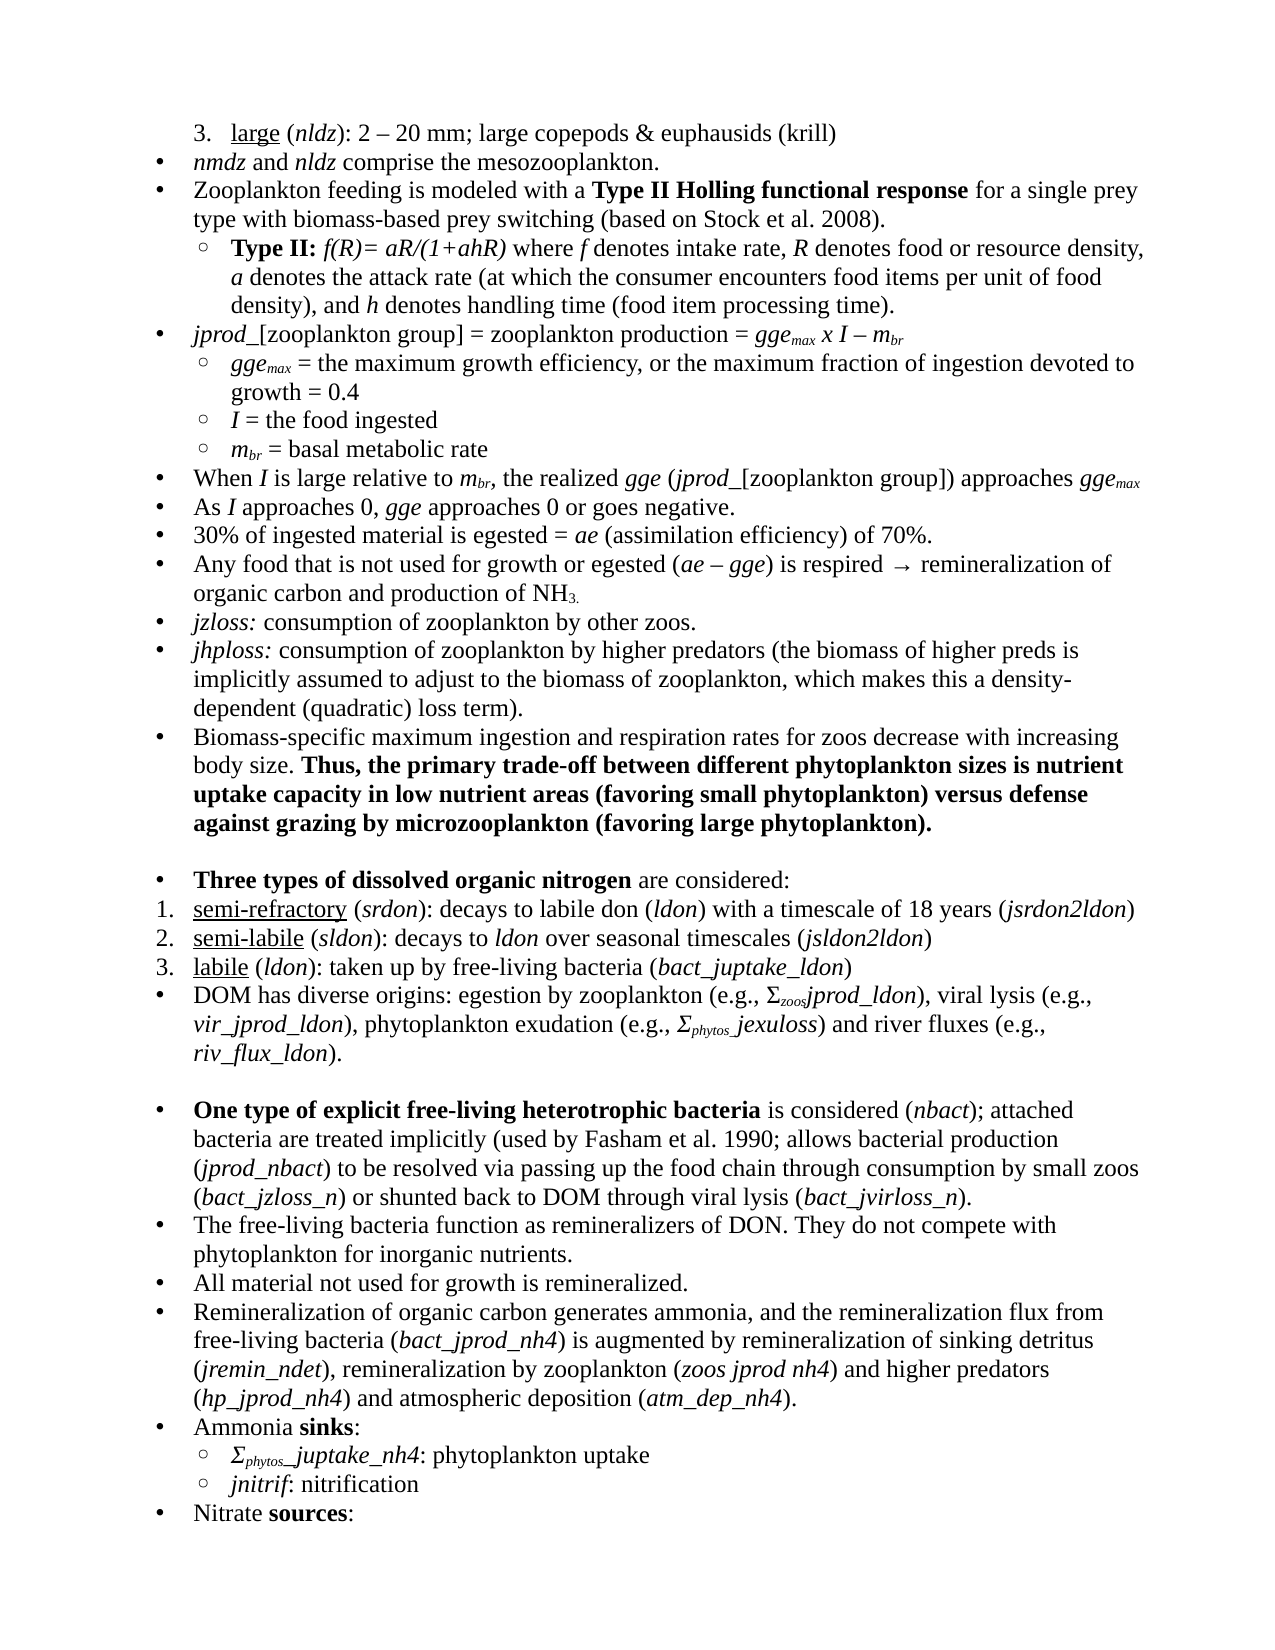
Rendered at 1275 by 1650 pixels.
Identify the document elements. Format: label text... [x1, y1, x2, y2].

list jhploss: consumption of zooplankton by higher predators (the biomass of higher preds is implicitly assumed to adjust to the biomass of zooplankton, which makes this a density-dependent (quadratic) loss term). [156, 636, 1157, 722]
list I = the food ingested [193, 406, 1157, 434]
list Zooplankton feeding is modeled with a Type II Holling functional response for a single prey type with biomass-based prey switching (based on Stock et al. 2008). [156, 176, 1157, 233]
list The free-living bacteria function as remineralizers of DON. They do not compete with phytoplankton for inorganic nutrients. [156, 1211, 1157, 1268]
list One type of explicit free-living heterotrophic bacteria is considered (nbact); attached bacteria are treated implicitly (used by Fasham et al. 1990; allows bacterial production (jprod_nbact) to be resolved via passing up the food chain through consumption by small zoos (bact_jzloss_n) or shunted back to DOM through viral lysis (bact_jvirloss_n). [156, 1096, 1157, 1211]
list Type II: f(R)= aR/(1+ahR) where f denotes intake rate, R denotes food or resource density, a denotes the attack rate (at which the consumer encounters food items per unit of food density), and h denotes handling time (food item processing time). [193, 233, 1157, 319]
list jzloss: consumption of zooplankton by other zoos. [156, 607, 1157, 636]
list jprod_[zooplankton group] = zooplankton production = ggemax x I – mbr [156, 319, 1157, 348]
list semi-refractory (srdon): decays to labile don (ldon) with a timescale of 18 years (jsrdon2ldon) [156, 894, 1157, 923]
list DOM has diverse origins: egestion by zooplankton (e.g., Σzoosjprod_ldon), viral lysis (e.g., vir_jprod_ldon), phytoplankton exudation (e.g., Σphytos_jexuloss) and river fluxes (e.g., riv_flux_ldon). [156, 981, 1157, 1067]
list Nitrate sources: [156, 1498, 1157, 1527]
list As I approaches 0, gge approaches 0 or goes negative. [156, 492, 1157, 521]
list Three types of dissolved organic nitrogen are considered: [156, 866, 1157, 894]
list jnitrif: nitrification [193, 1469, 1157, 1498]
list All material not used for growth is remineralized. [156, 1268, 1157, 1297]
list Ammonia sinks: [156, 1412, 1157, 1441]
list large (nldz): 2 – 20 mm; large copepods & euphausids (krill) [193, 118, 1157, 147]
list Any food that is not used for growth or egested (ae – gge) is respired → remineralization of organic carbon and production of NH3. [156, 549, 1157, 607]
list nmdz and nldz comprise the mesozooplankton. [156, 147, 1157, 176]
list ggemax = the maximum growth efficiency, or the maximum fraction of ingestion devoted to growth = 0.4 [193, 348, 1157, 406]
list Biomass-specific maximum ingestion and respiration rates for zoos decrease with increasing body size. Thus, the primary trade-off between different phytoplankton sizes is nutrient uptake capacity in low nutrient areas (favoring small phytoplankton) versus defense against grazing by microzooplankton (favoring large phytoplankton). [156, 722, 1157, 837]
list Remineralization of organic carbon generates ammonia, and the remineralization flux from free-living bacteria (bact_jprod_nh4) is augmented by remineralization of sinking detritus (jremin_ndet), remineralization by zooplankton (zoos jprod nh4) and higher predators (hp_jprod_nh4) and atmospheric deposition (atm_dep_nh4). [156, 1297, 1157, 1412]
list semi-labile (sldon): decays to ldon over seasonal timescales (jsldon2ldon) [156, 923, 1157, 952]
list mbr = basal metabolic rate [193, 434, 1157, 463]
list labile (ldon): taken up by free-living bacteria (bact_juptake_ldon) [156, 952, 1157, 981]
list 30% of ingested material is egested = ae (assimilation efficiency) of 70%. [156, 521, 1157, 549]
list When I is large relative to mbr, the realized gge (jprod_[zooplankton group]) approaches ggemax [156, 463, 1157, 492]
list Σphytos_juptake_nh4: phytoplankton uptake [193, 1441, 1157, 1469]
